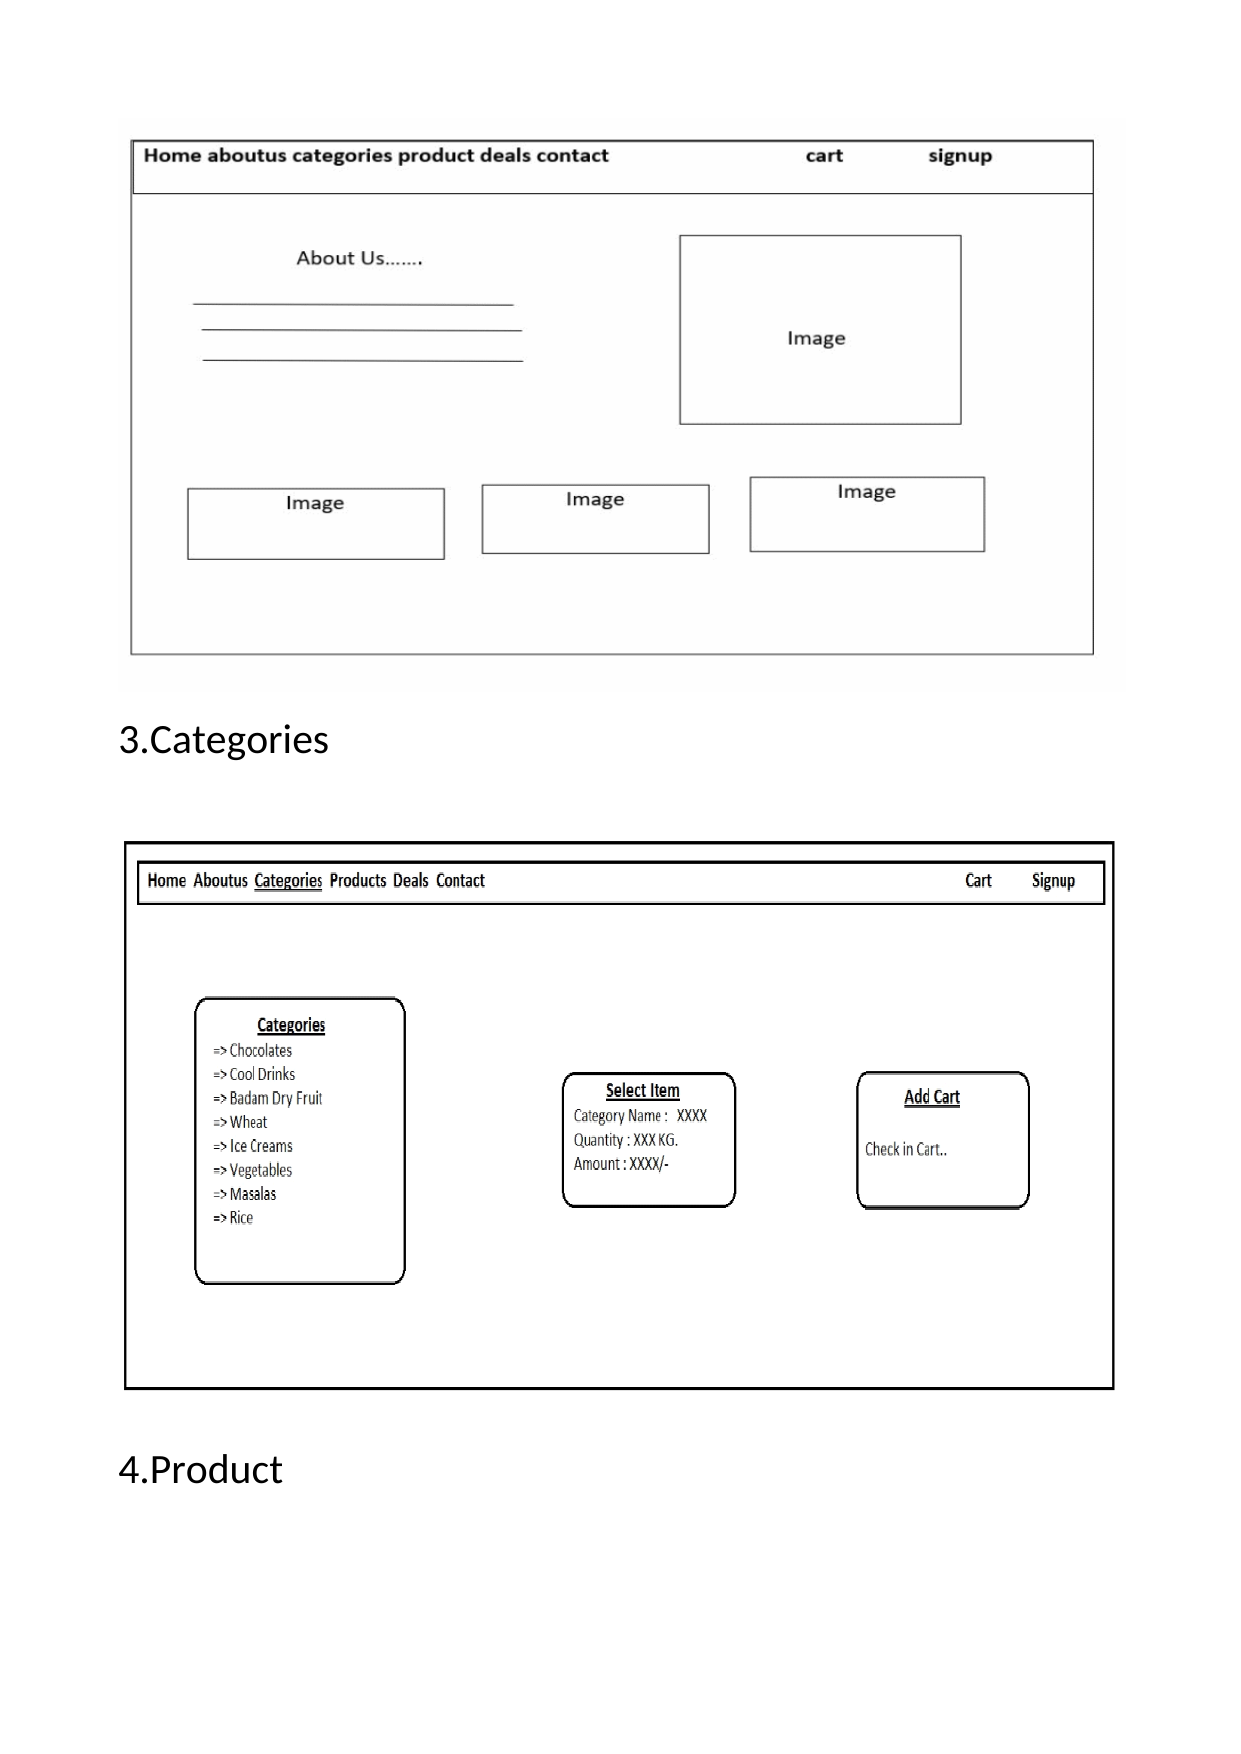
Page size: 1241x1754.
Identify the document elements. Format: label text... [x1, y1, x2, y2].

text 4.Product [118, 1443, 1122, 1494]
text 3.Categories [118, 713, 1122, 764]
